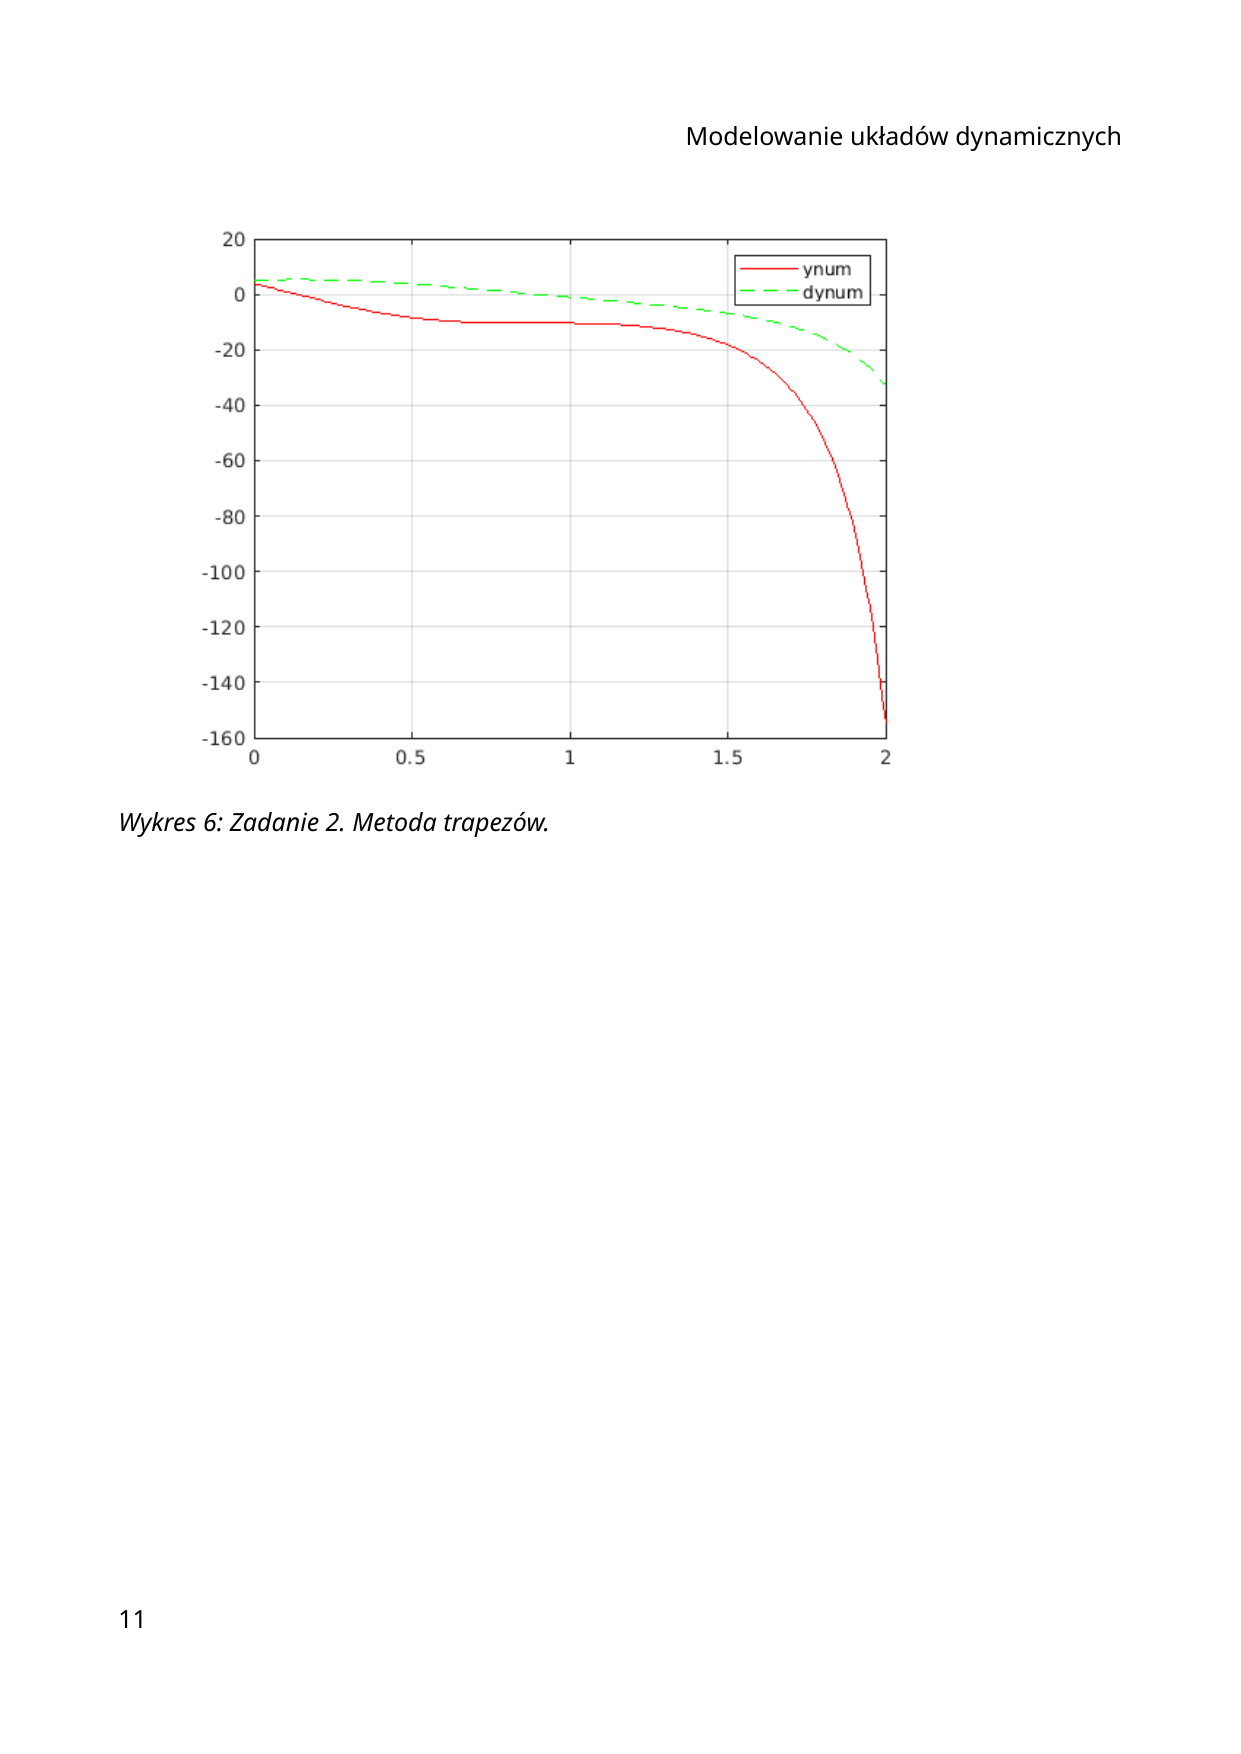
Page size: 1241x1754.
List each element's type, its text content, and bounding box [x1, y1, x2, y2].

text Wykres 6: Zadanie 2. Metoda trapezów. [118, 194, 993, 838]
picture [148, 194, 963, 805]
